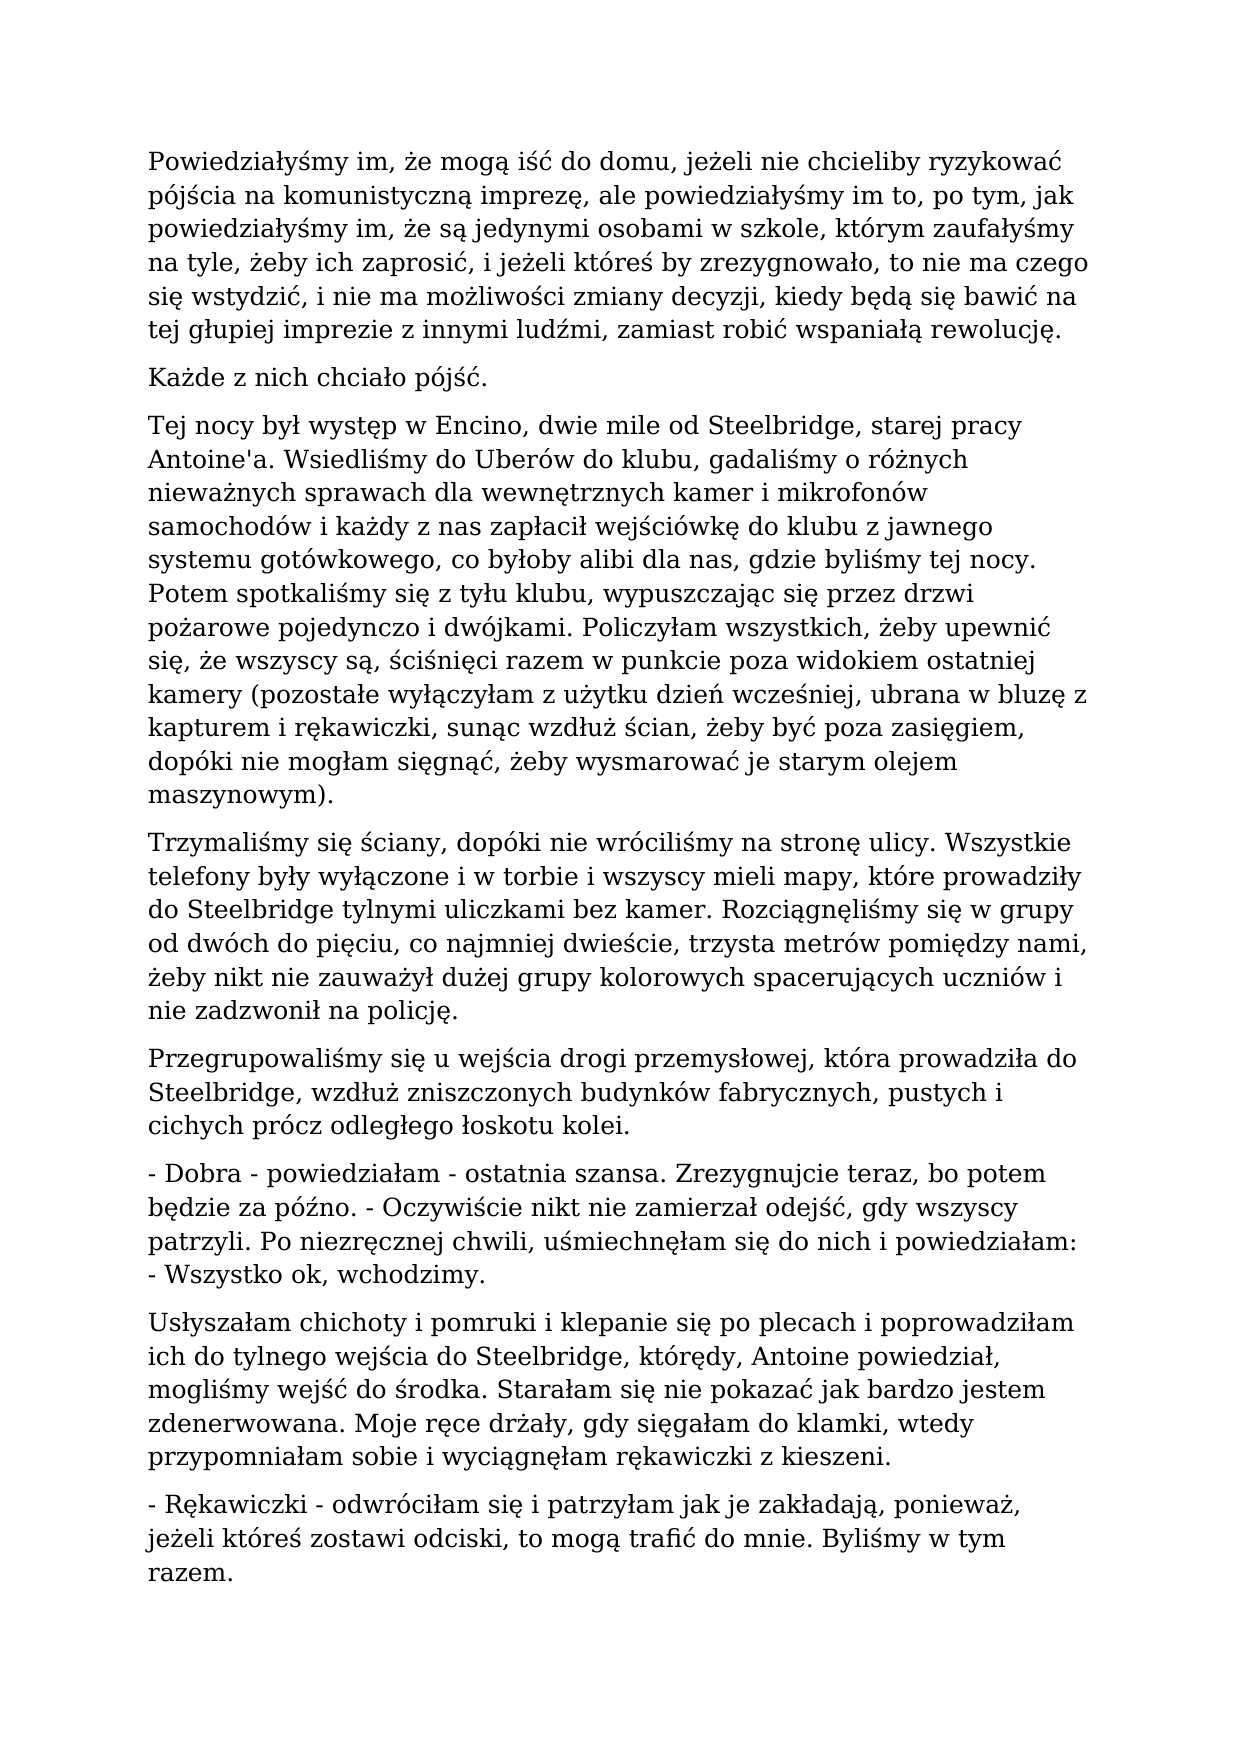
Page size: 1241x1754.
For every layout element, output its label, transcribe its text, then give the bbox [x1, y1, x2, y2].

text Powiedziałyśmy im, że mogą iść do domu, jeżeli nie chcieliby ryzykować pójścia na komunistyczną imprezę, ale powiedziałyśmy im to, po tym, jak powiedziałyśmy im, że są jedynymi osobami w szkole, którym zaufałyśmy na tyle, żeby ich zaprosić, i jeżeli któreś by zrezygnowało, to nie ma czego się wstydzić, i nie ma możliwości zmiany decyzji, kiedy będą się bawić na tej głupiej imprezie z innymi ludźmi, zamiast robić wspaniałą rewolucję. [148, 148, 1093, 344]
text Tej nocy był występ w Encino, dwie mile od Steelbridge, starej pracy Antoine'a. Wsiedliśmy do Uberów do klubu, gadaliśmy o różnych nieważnych sprawach dla wewnętrznych kamer i mikrofonów samochodów i każdy z nas zapłacił wejściówkę do klubu z jawnego systemu gotówkowego, co byłoby alibi dla nas, gdzie byliśmy tej nocy. Potem spotkaliśmy się z tyłu klubu, wypuszczając się przez drzwi pożarowe pojedynczo i dwójkami. Policzyłam wszystkich, żeby upewnić się, że wszyscy są, ściśnięci razem w punkcie poza widokiem ostatniej kamery (pozostałe wyłączyłam z użytku dzień wcześniej, ubrana w bluzę z kapturem i rękawiczki, sunąc wzdłuż ścian, żeby być poza zasięgiem, dopóki nie mogłam sięgnąć, żeby wysmarować je starym olejem maszynowym). [148, 412, 1093, 810]
text - Dobra - powiedziałam - ostatnia szansa. Zrezygnujcie teraz, bo potem będzie za późno. - Oczywiście nikt nie zamierzał odejść, gdy wszyscy patrzyli. Po niezręcznej chwili, uśmiechnęłam się do nich i powiedziałam: - Wszystko ok, wchodzimy. [148, 1160, 1093, 1289]
text - Rękawiczki - odwróciłam się i patrzyłam jak je zakładają, ponieważ, jeżeli któreś zostawi odciski, to mogą trafić do mnie. Byliśmy w tym razem. [148, 1491, 1093, 1587]
text Usłyszałam chichoty i pomruki i klepanie się po plecach i poprowadziłam ich do tylnego wejścia do Steelbridge, którędy, Antoine powiedział, mogliśmy wejść do środka. Starałam się nie pokazać jak bardzo jestem zdenerwowana. Moje ręce drżały, gdy sięgałam do klamki, wtedy przypomniałam sobie i wyciągnęłam rękawiczki z kieszeni. [148, 1308, 1093, 1472]
text Każde z nich chciało pójść. [148, 363, 1093, 393]
text Przegrupowaliśmy się u wejścia drogi przemysłowej, która prowadziła do Steelbridge, wzdłuż zniszczonych budynków fabrycznych, pustych i cichych prócz odległego łoskotu kolei. [148, 1044, 1093, 1141]
text Trzymaliśmy się ściany, dopóki nie wróciliśmy na stronę ulicy. Wszystkie telefony były wyłączone i w torbie i wszyscy mieli mapy, które prowadziły do Steelbridge tylnymi uliczkami bez kamer. Rozciągnęliśmy się w grupy od dwóch do pięciu, co najmniej dwieście, trzysta metrów pomiędzy nami, żeby nikt nie zauważył dużej grupy kolorowych spacerujących uczniów i nie zadzwonił na policję. [148, 829, 1093, 1026]
